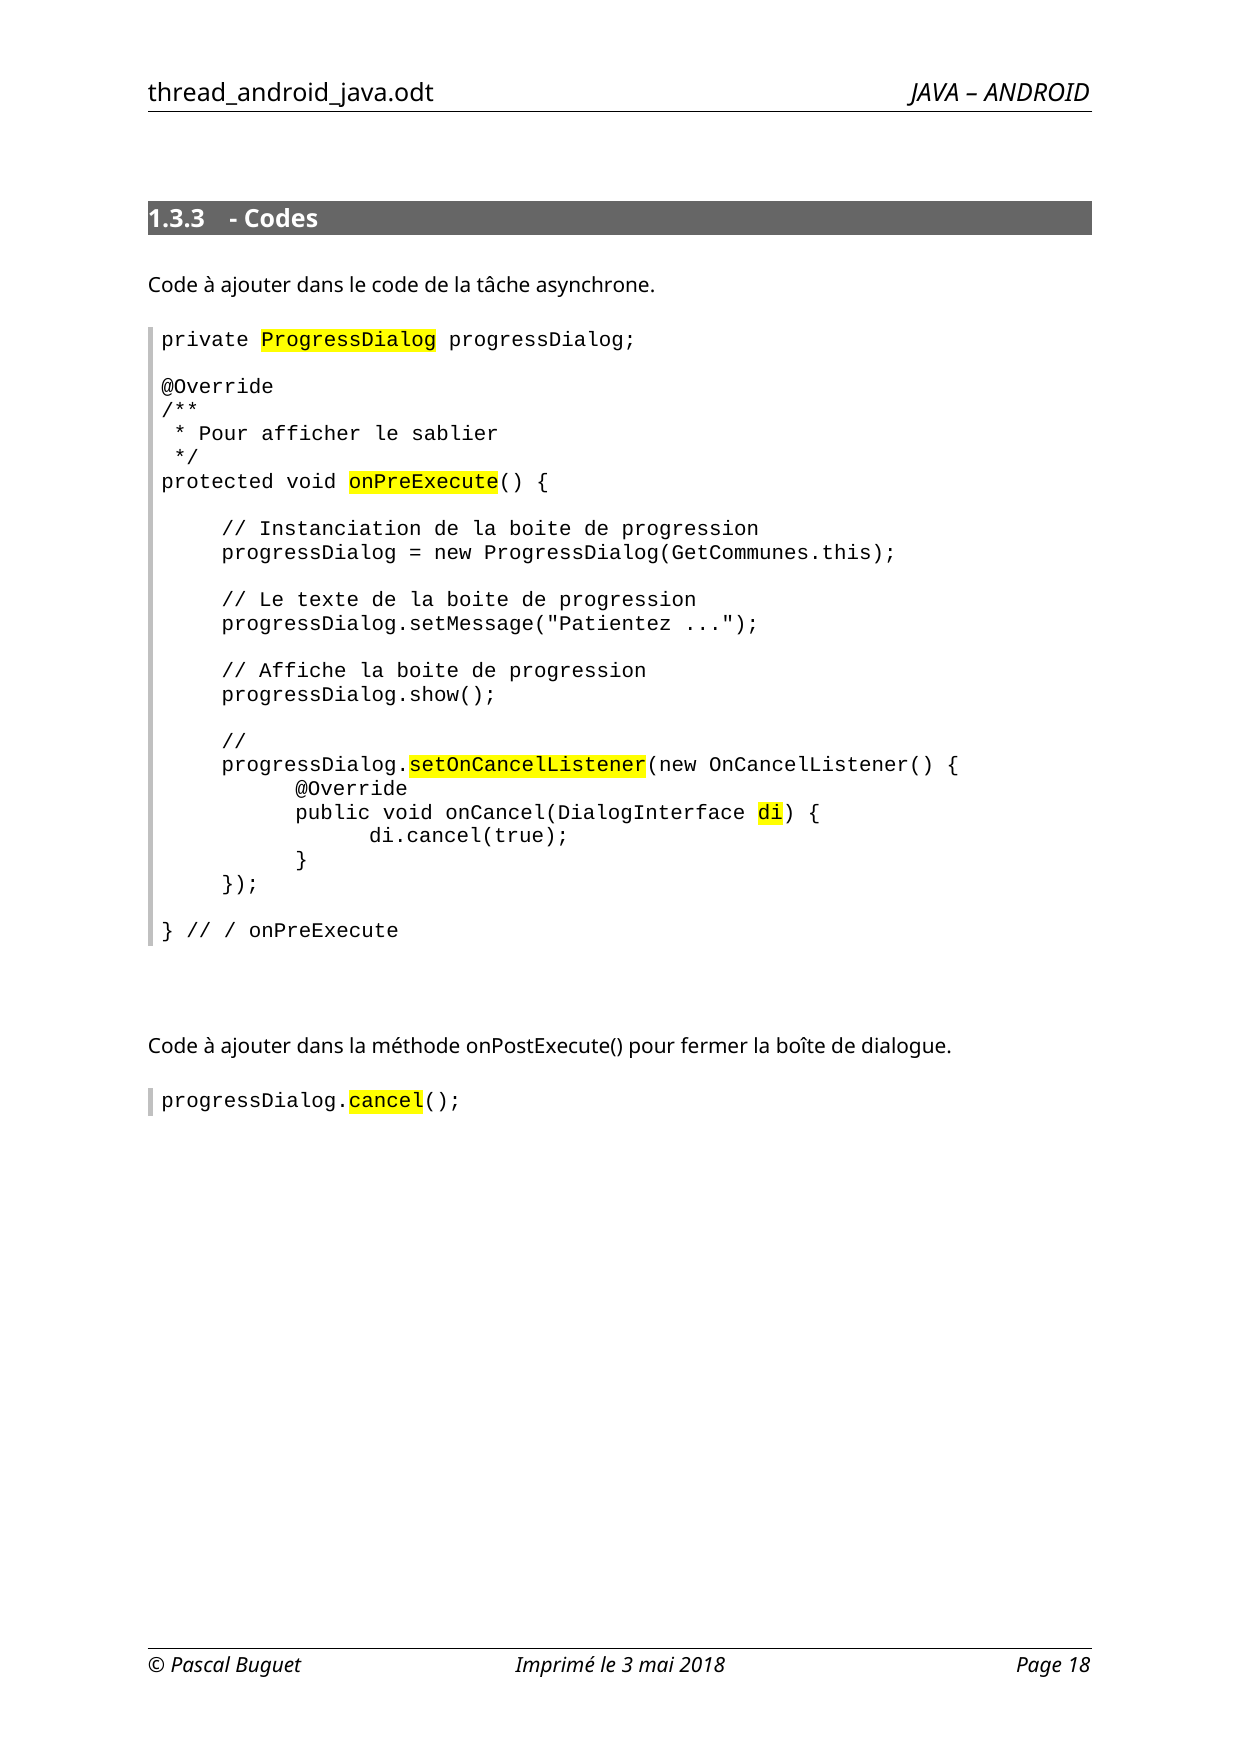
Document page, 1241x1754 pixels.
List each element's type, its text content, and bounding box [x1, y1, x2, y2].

text // Instanciation de la boite de progression [153, 518, 1092, 542]
text progressDialog.show(); [153, 683, 1092, 707]
text progressDialog.cancel(); [153, 1088, 1092, 1116]
text @Override [153, 778, 1092, 802]
text Code à ajouter dans le code de la tâche asynchrone. [148, 270, 1092, 298]
text // Le texte de la boite de progression [153, 589, 1092, 613]
text progressDialog.setOnCancelListener(new OnCancelListener() { [153, 754, 1092, 778]
text protected void onPreExecute() { [153, 471, 1092, 494]
text public void onCancel(DialogInterface di) { [153, 802, 1092, 825]
text // [153, 731, 1092, 754]
text */ [153, 447, 1092, 471]
text private ProgressDialog progressDialog; [153, 327, 1092, 352]
text /** [153, 400, 1092, 423]
text // Affiche la boite de progression [153, 660, 1092, 683]
text } [153, 849, 1092, 873]
text @Override [153, 376, 1092, 400]
text } // / onPreExecute [153, 920, 1092, 946]
text di.cancel(true); [153, 825, 1092, 849]
text * Pour afficher le sablier [153, 423, 1092, 447]
text progressDialog.setMessage("Patientez ..."); [153, 613, 1092, 636]
text progressDialog = new ProgressDialog(GetCommunes.this); [153, 542, 1092, 565]
text }); [153, 873, 1092, 896]
subtitle - Codes [148, 201, 1092, 235]
text Code à ajouter dans la méthode onPostExecute() pour fermer la boîte de dialogue. [148, 1031, 1092, 1059]
